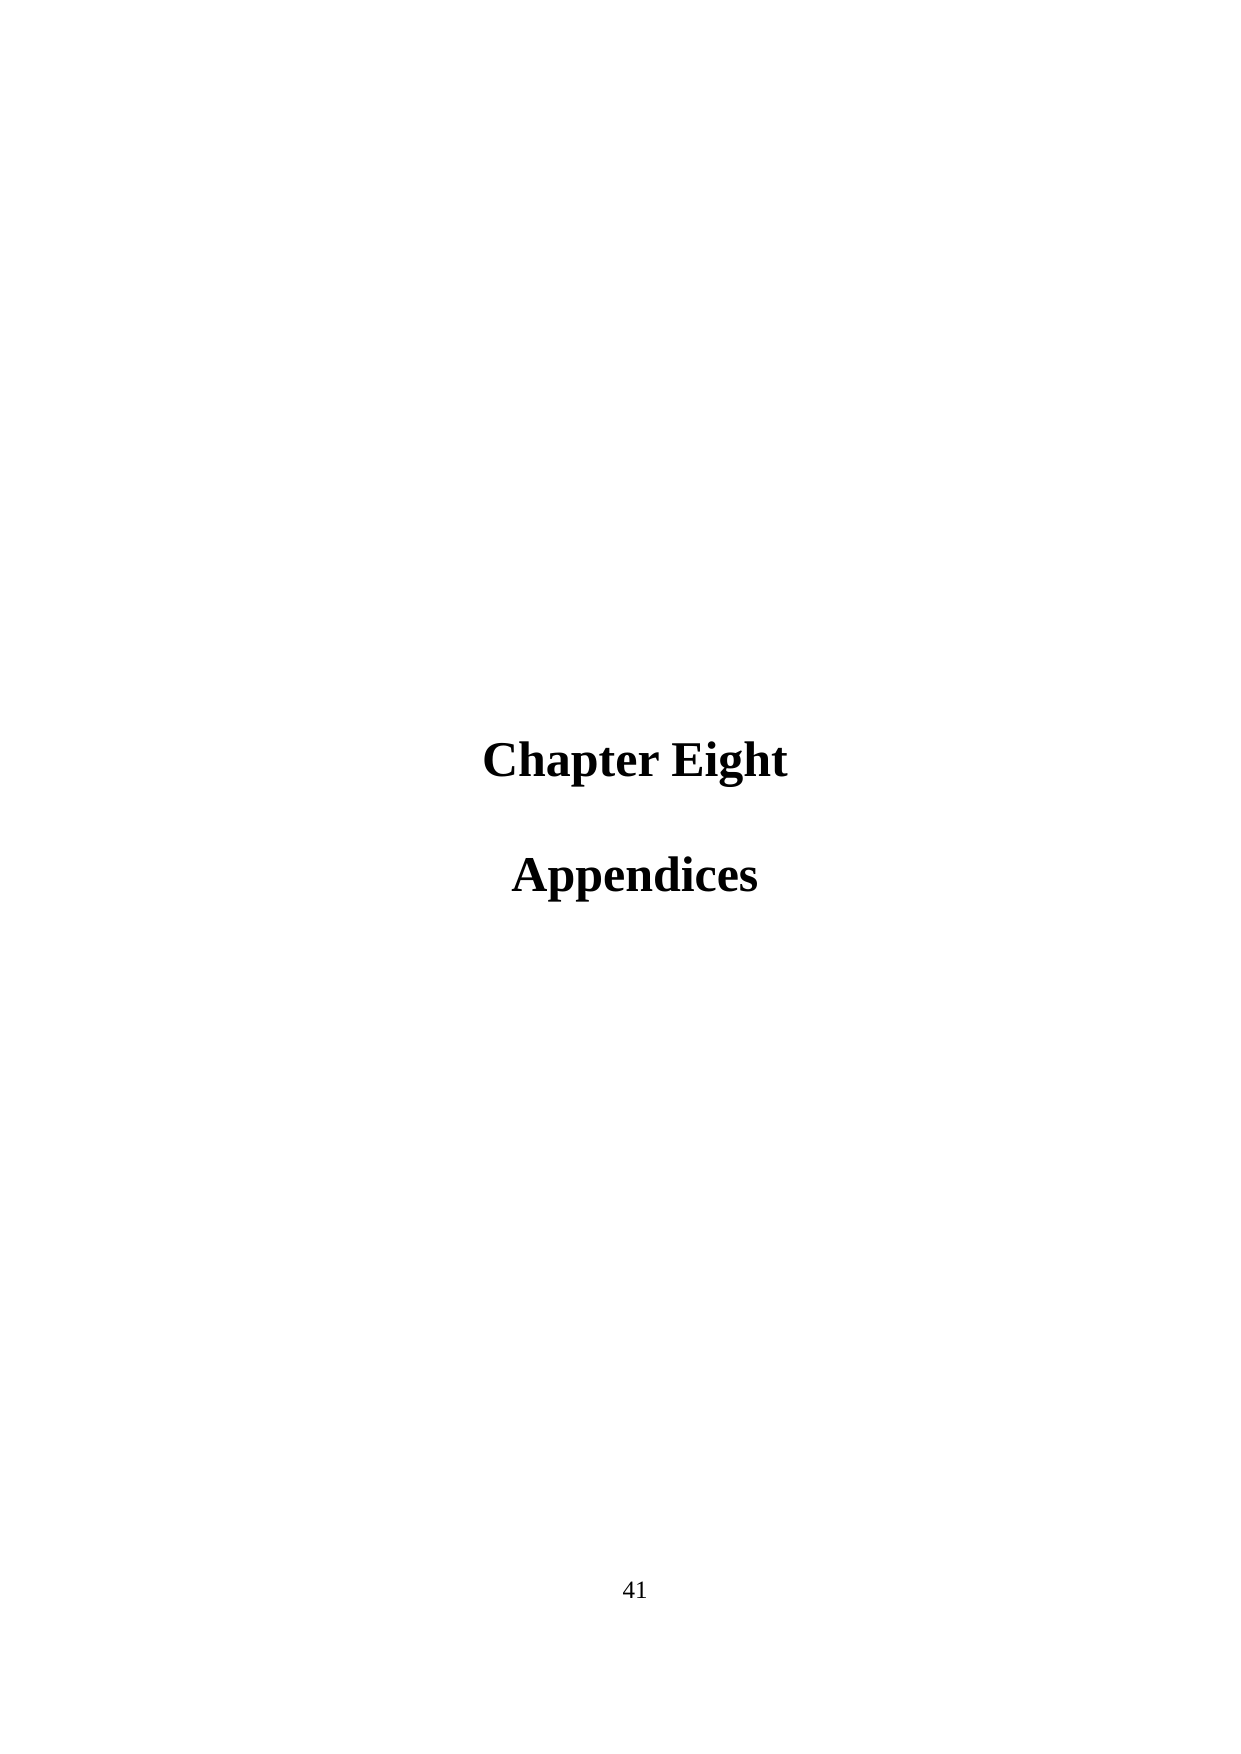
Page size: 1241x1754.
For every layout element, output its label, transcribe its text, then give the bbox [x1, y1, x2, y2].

text Chapter Eight [207, 730, 1063, 787]
text Appendices [207, 845, 1063, 902]
